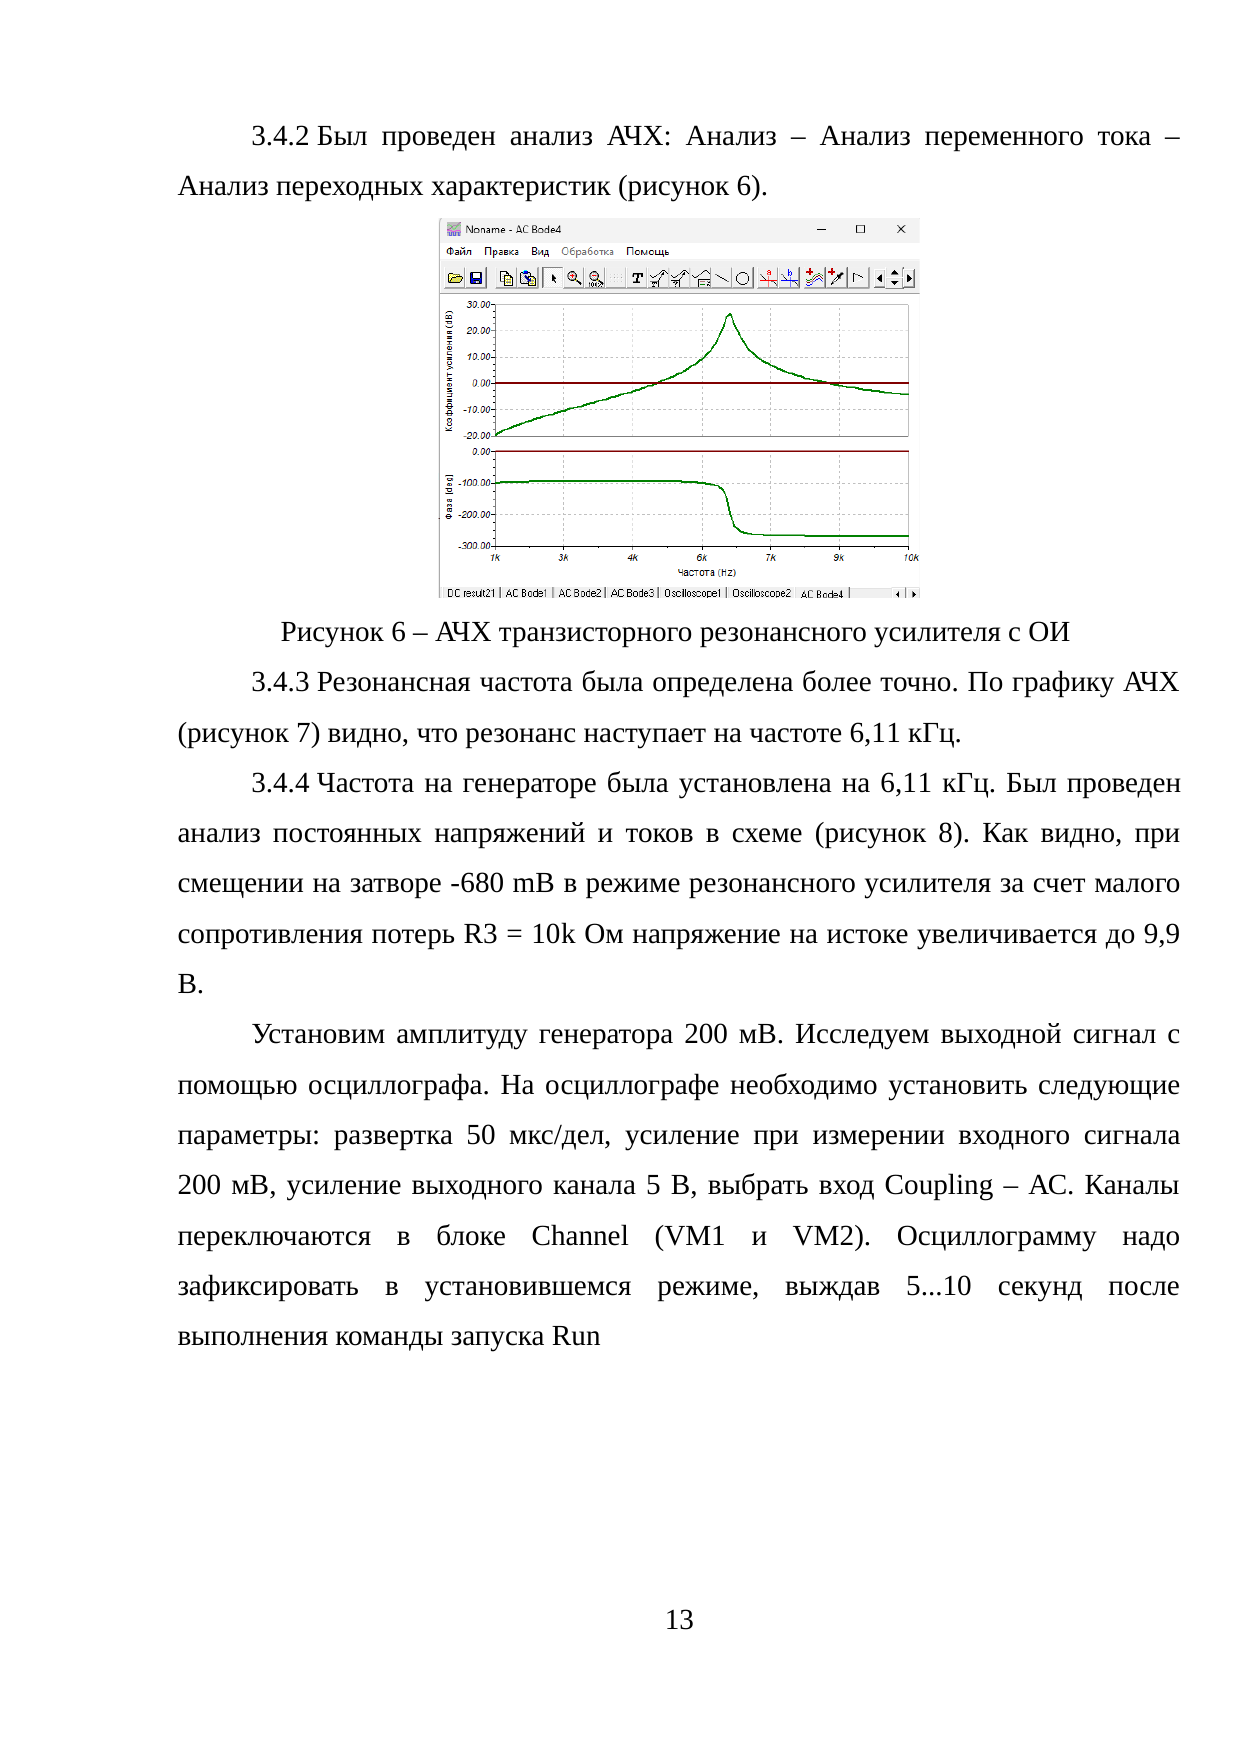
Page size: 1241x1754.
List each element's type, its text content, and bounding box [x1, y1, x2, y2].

text Рисунок 6 – АЧХ транзисторного резонансного усилителя с ОИ [177, 219, 1181, 648]
text Установим амплитуду генератора 200 мВ. Исследуем выходной сигнал с помощью осциллографа. На осциллографе необходимо установить следующие параметры: развертка 50 мкс/дел, усиление при измерении входного сигнала 200 мВ, усиление выходного канала 5 В, выбрать вход Coupling – АС. Каналы переключаются в блоке Channel (VM1 и VM2). Осциллограмму надо зафиксировать в установившемся режиме, выждав 5...10 секунд после выполнения команды запуска Run [177, 1017, 1181, 1352]
list Был проведен анализ АЧХ: Анализ – Анализ переменного тока – Анализ переходных характеристик (рисунок 6). [177, 118, 1181, 202]
list Резонансная частота была определена более точно. По графику АЧХ (рисунок 7) видно, что резонанс наступает на частоте 6,11 кГц. [177, 664, 1181, 748]
picture [438, 218, 920, 598]
list Частота на генераторе была установлена на 6,11 кГц. Был проведен анализ постоянных напряжений и токов в схеме (рисунок 8). Как видно, при смещении на затворе -680 mВ в режиме резонансного усилителя за счет малого сопротивления потерь R3 = 10k Ом напряжение на истоке увеличивается до 9,9 В. [177, 765, 1181, 1000]
